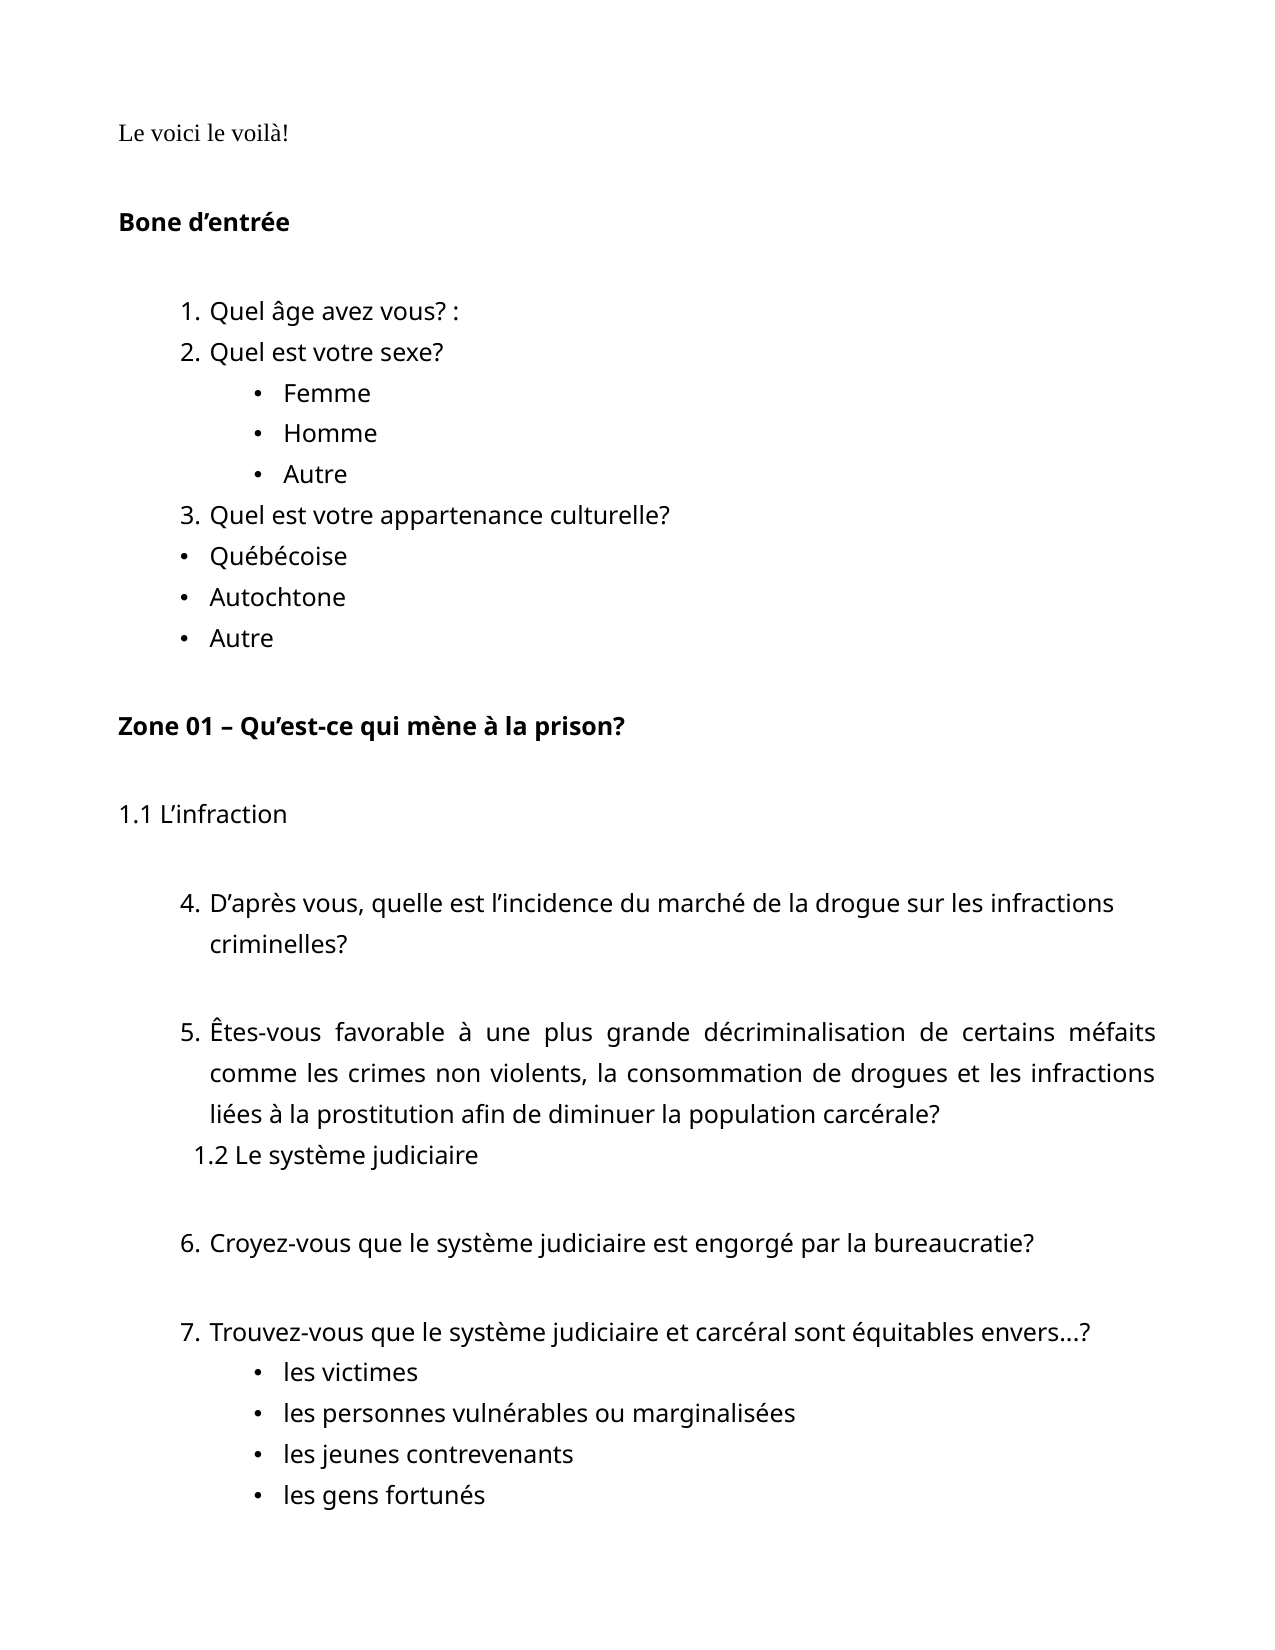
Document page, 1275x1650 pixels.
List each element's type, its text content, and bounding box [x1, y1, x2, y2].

list les jeunes contrevenants [253, 1437, 1157, 1471]
list les victimes [253, 1355, 1157, 1389]
text Zone 01 – Qu’est-ce qui mène à la prison? [118, 709, 1157, 743]
list D’après vous, quelle est l’incidence du marché de la drogue sur les infractions criminelles? [180, 886, 1157, 960]
list Femme [253, 375, 1157, 409]
list Autre [180, 620, 1157, 654]
list Quel est votre sexe? [180, 334, 1157, 368]
list Autochtone [180, 579, 1157, 613]
list Quel âge avez vous? : [180, 293, 1157, 328]
list Autre [253, 457, 1157, 491]
text 1.1 L’infraction [118, 797, 1157, 831]
list les personnes vulnérables ou marginalisées [253, 1396, 1157, 1430]
list Québécoise [180, 538, 1157, 573]
list Quel est votre appartenance culturelle? [180, 498, 1157, 532]
text 1.2 Le système judiciaire [193, 1137, 1157, 1171]
list Êtes-vous favorable à une plus grande décriminalisation de certains méfaits comme les crimes non violents, la consommation de drogues et les infractions liées à la prostitution afin de diminuer la population carcérale? [180, 1015, 1157, 1131]
list Croyez-vous que le système judiciaire est engorgé par la bureaucratie? [180, 1226, 1157, 1260]
list Trouvez-vous que le système judiciaire et carcéral sont équitables envers...? [180, 1314, 1157, 1348]
list les gens fortunés [253, 1477, 1157, 1512]
list Homme [253, 416, 1157, 450]
text Le voici le voilà! [118, 118, 1157, 147]
text Bone d’entrée [118, 205, 1157, 239]
